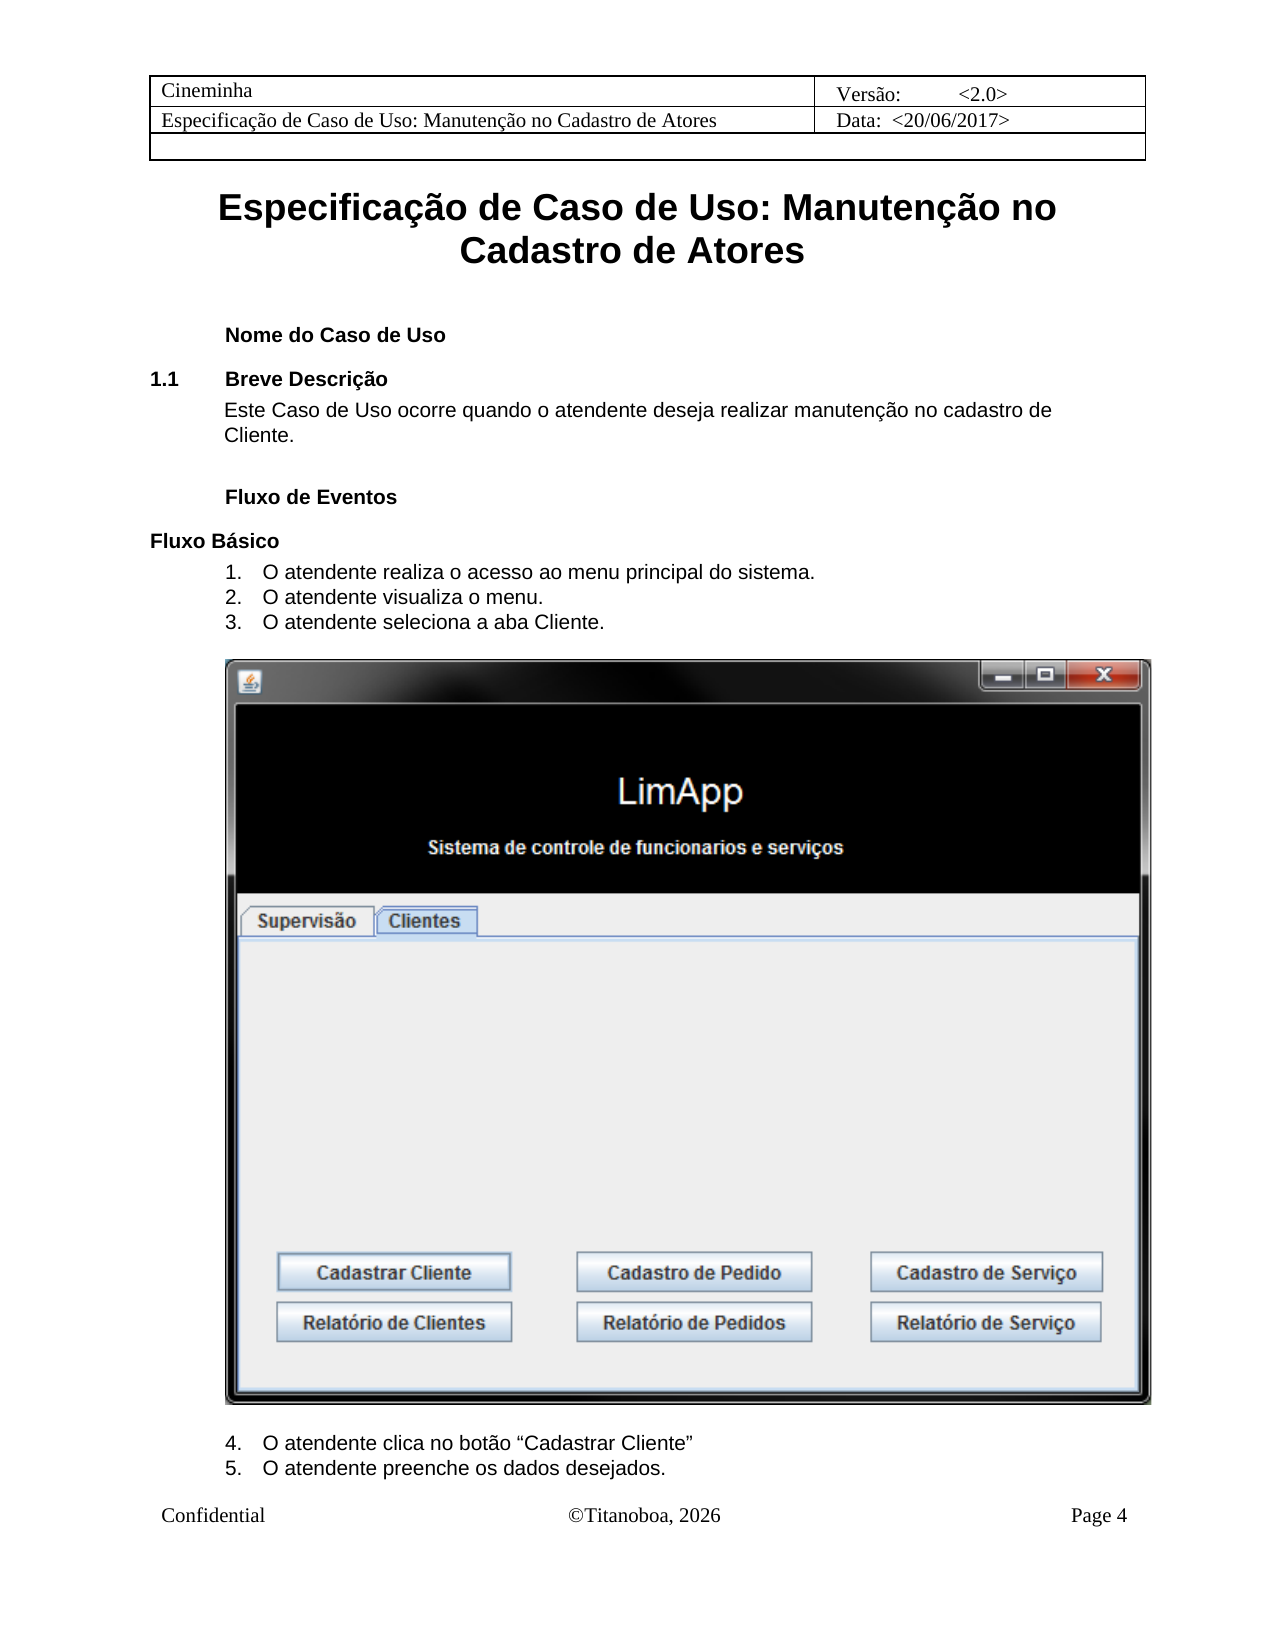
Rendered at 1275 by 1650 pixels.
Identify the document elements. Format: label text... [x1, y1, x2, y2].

list O atendente seleciona a aba Cliente. [225, 609, 1125, 634]
subtitle Nome do Caso de Uso [225, 322, 1125, 347]
list O atendente visualiza o menu. [225, 584, 1125, 609]
list O atendente clica no botão “Cadastrar Cliente” [225, 1429, 1125, 1454]
subtitle Breve Descrição [150, 365, 1125, 390]
text Este Caso de Uso ocorre quando o atendente deseja realizar manutenção no cadastro de Cliente. [224, 397, 1125, 447]
subtitle Fluxo Básico [150, 528, 1125, 553]
list O atendente preenche os dados desejados. [225, 1454, 1125, 1479]
subtitle Fluxo de Eventos [225, 484, 1125, 509]
list O atendente realiza o acesso ao menu principal do sistema. [225, 559, 1125, 584]
text Especificação de Caso de Uso: Manutenção no Cadastro de Cliente [150, 185, 1125, 272]
